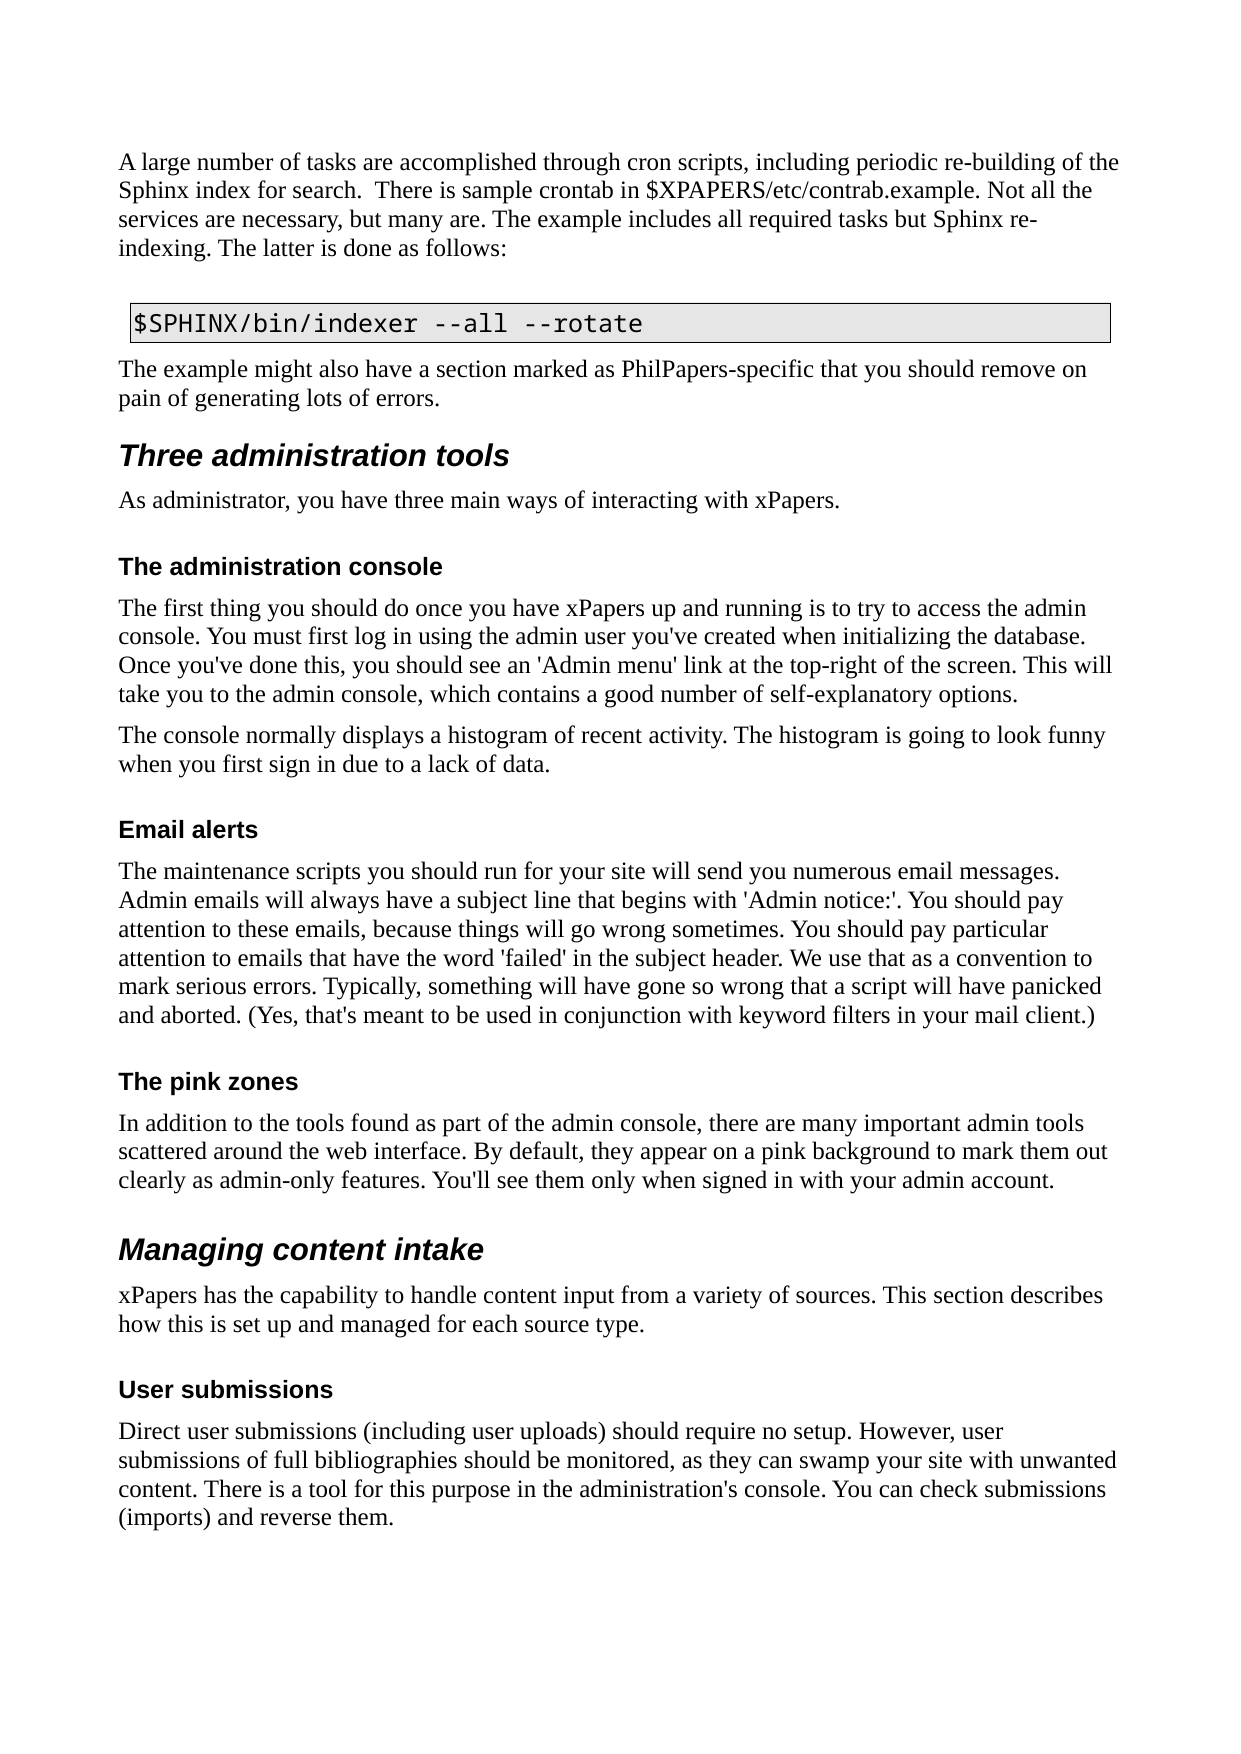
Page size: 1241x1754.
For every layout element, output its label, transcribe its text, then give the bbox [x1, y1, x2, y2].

subtitle The pink zones [118, 1066, 1122, 1095]
subtitle Managing content intake [118, 1231, 1122, 1267]
subtitle User submissions [118, 1375, 1122, 1404]
text xPapers has the capability to handle content input from a variety of sources. This section describes how this is set up and managed for each source type. [118, 1280, 1122, 1337]
text The example might also have a section marked as PhilPapers-specific that you should remove on pain of generating lots of errors. [118, 354, 1122, 412]
text In addition to the tools found as part of the admin console, there are many important admin tools scattered around the web interface. By default, they appear on a pink background to mark them out clearly as admin-only features. You'll see them only when signed in with your admin account. [118, 1108, 1122, 1194]
text The console normally displays a histogram of recent activity. The histogram is going to look funny when you first sign in due to a lack of data. [118, 720, 1122, 778]
text $SPHINX/bin/indexer --all --rotate [131, 304, 1110, 342]
text The maintenance scripts you should run for your site will send you numerous email messages. Admin emails will always have a subject line that begins with 'Admin notice:'. You should pay attention to these emails, because things will go wrong sometimes. You should pay particular attention to emails that have the word 'failed' in the subject header. We use that as a convention to mark serious errors. Typically, something will have gone so wrong that a script will have panicked and aborted. (Yes, that's meant to be used in conjunction with keyword filters in your mail client.) [118, 856, 1122, 1029]
text A large number of tasks are accomplished through cron scripts, including periodic re-building of the Sphinx index for search. There is sample crontab in $XPAPERS/etc/contrab.example. Not all the services are necessary, but many are. The example includes all required tasks but Sphinx re-indexing. The latter is done as follows: [118, 147, 1122, 262]
subtitle Email alerts [118, 815, 1122, 844]
text Direct user submissions (including user uploads) should require no setup. However, user submissions of full bibliographies should be monitored, as they can swamp your site with unwanted content. There is a tool for this purpose in the administration's console. You can check submissions (imports) and reverse them. [118, 1416, 1122, 1531]
text As administrator, you have three main ways of interacting with xPapers. [118, 485, 1122, 514]
subtitle Three administration tools [118, 437, 1122, 473]
text The first thing you should do once you have xPapers up and running is to try to access the admin console. You must first log in using the admin user you've created when initializing the database. Once you've done this, you should see an 'Admin menu' link at the top-right of the screen. This will take you to the admin console, which contains a good number of self-explanatory options. [118, 593, 1122, 708]
subtitle The administration console [118, 551, 1122, 580]
